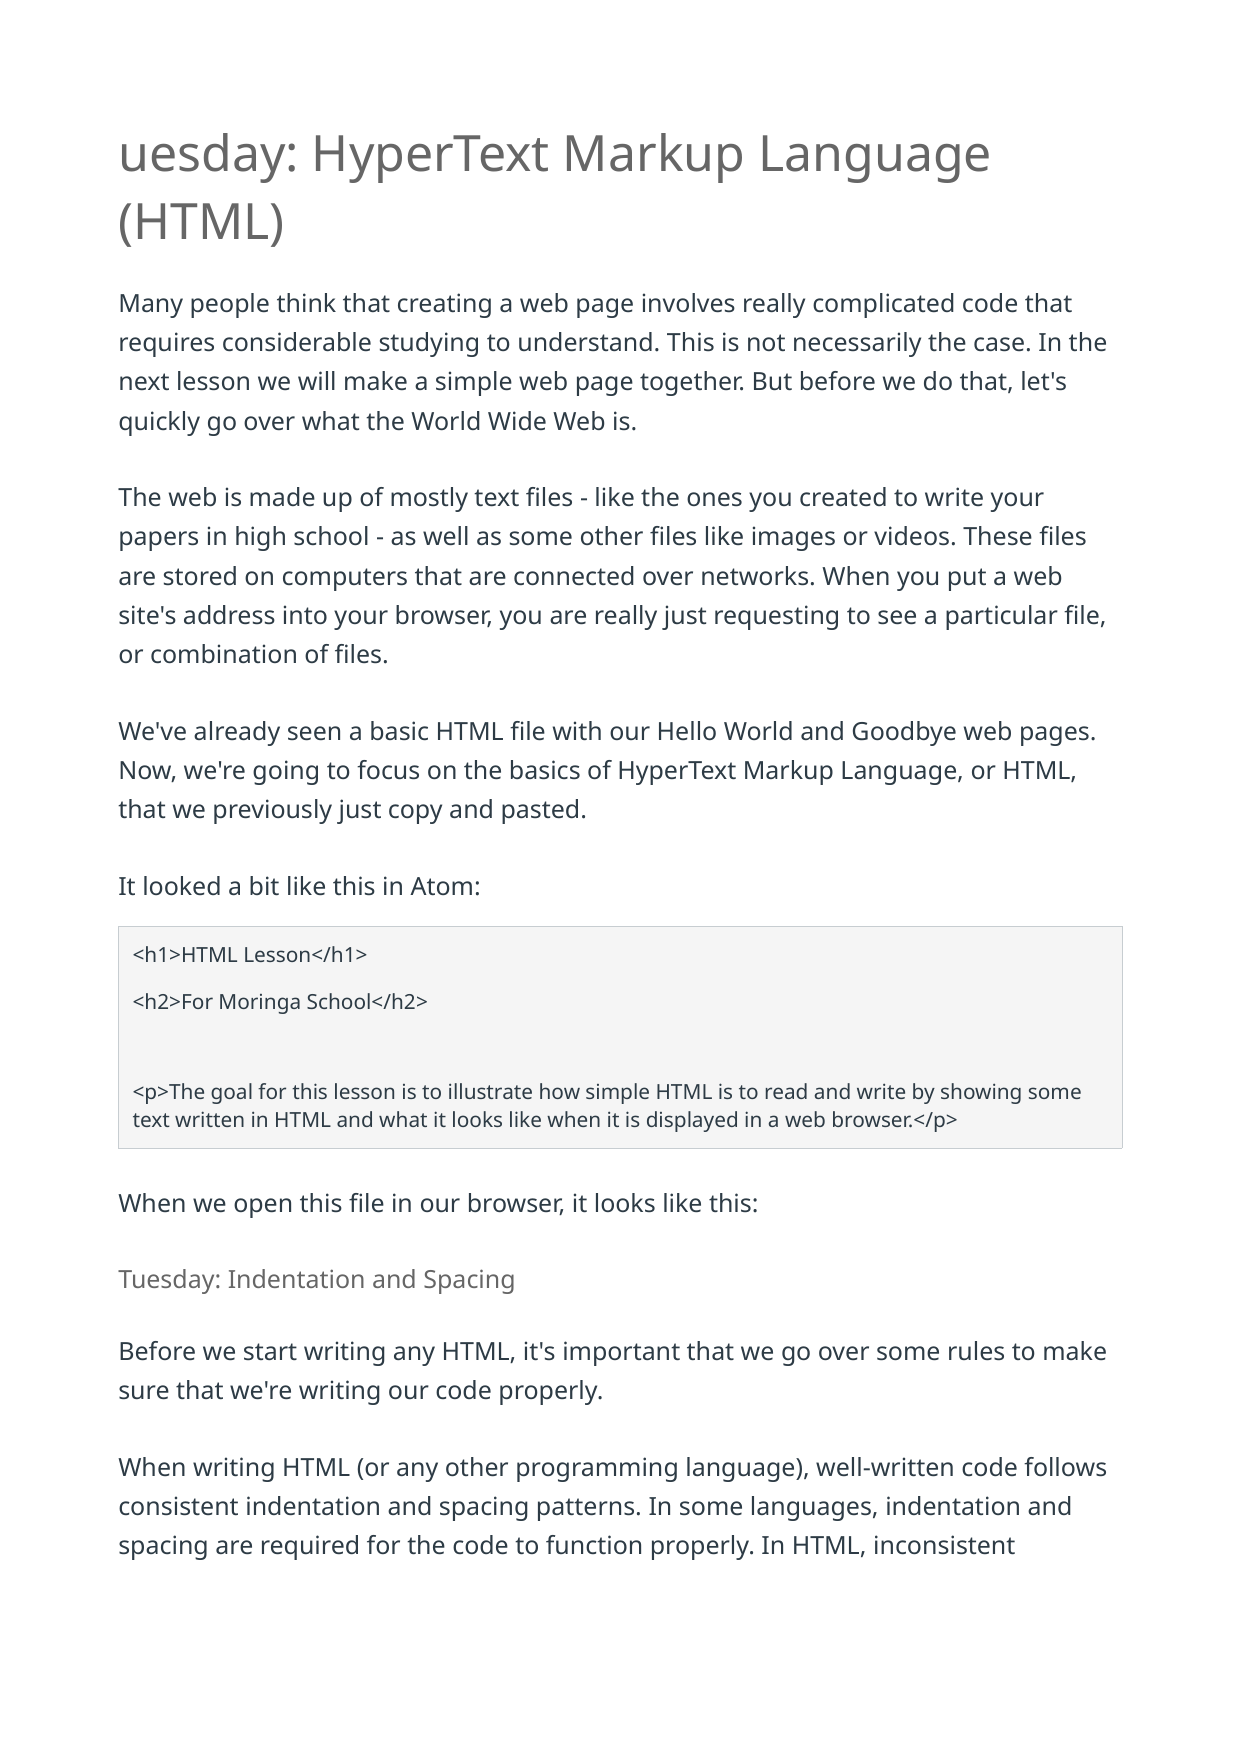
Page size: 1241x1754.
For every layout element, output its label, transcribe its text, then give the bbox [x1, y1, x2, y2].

text Many people think that creating a web page involves really complicated code that requires considerable studying to understand. This is not necessarily the case. In the next lesson we will make a simple web page together. But before we do that, let's quickly go over what the World Wide Web is. [118, 286, 1122, 437]
text <h1>HTML Lesson</h1> [119, 927, 1122, 969]
text <p>The goal for this lesson is to illustrate how simple HTML is to read and write by showing some text written in HTML and what it looks like when it is displayed in a web browser.</p> [119, 1063, 1122, 1148]
text <h2>For Moringa School</h2> [119, 973, 1122, 1016]
subtitle uesday: HyperText Markup Language (HTML) [118, 118, 1122, 254]
text When writing HTML (or any other programming language), well-written code follows consistent indentation and spacing patterns. In some languages, indentation and spacing are required for the code to function properly. In HTML, inconsistent [118, 1449, 1122, 1562]
text We've already seen a basic HTML file with our Hello World and Goodbye web pages. Now, we're going to focus on the basics of HyperText Markup Language, or HTML, that we previously just copy and pasted. [118, 713, 1122, 826]
text Before we start writing any HTML, it's important that we go over some rules to make sure that we're writing our code properly. [118, 1334, 1122, 1407]
text It looked a bit like this in Atom: [118, 868, 1122, 902]
text The web is made up of mostly text files - like the ones you created to write your papers in high school - as well as some other files like images or videos. These files are stored on computers that are connected over networks. When you put a web site's address into your browser, you are really just requesting to see a particular file, or combination of files. [118, 480, 1122, 671]
text When we open this file in our browser, it looks like this: [118, 1186, 1122, 1219]
subtitle Tuesday: Indentation and Spacing [118, 1262, 1122, 1296]
